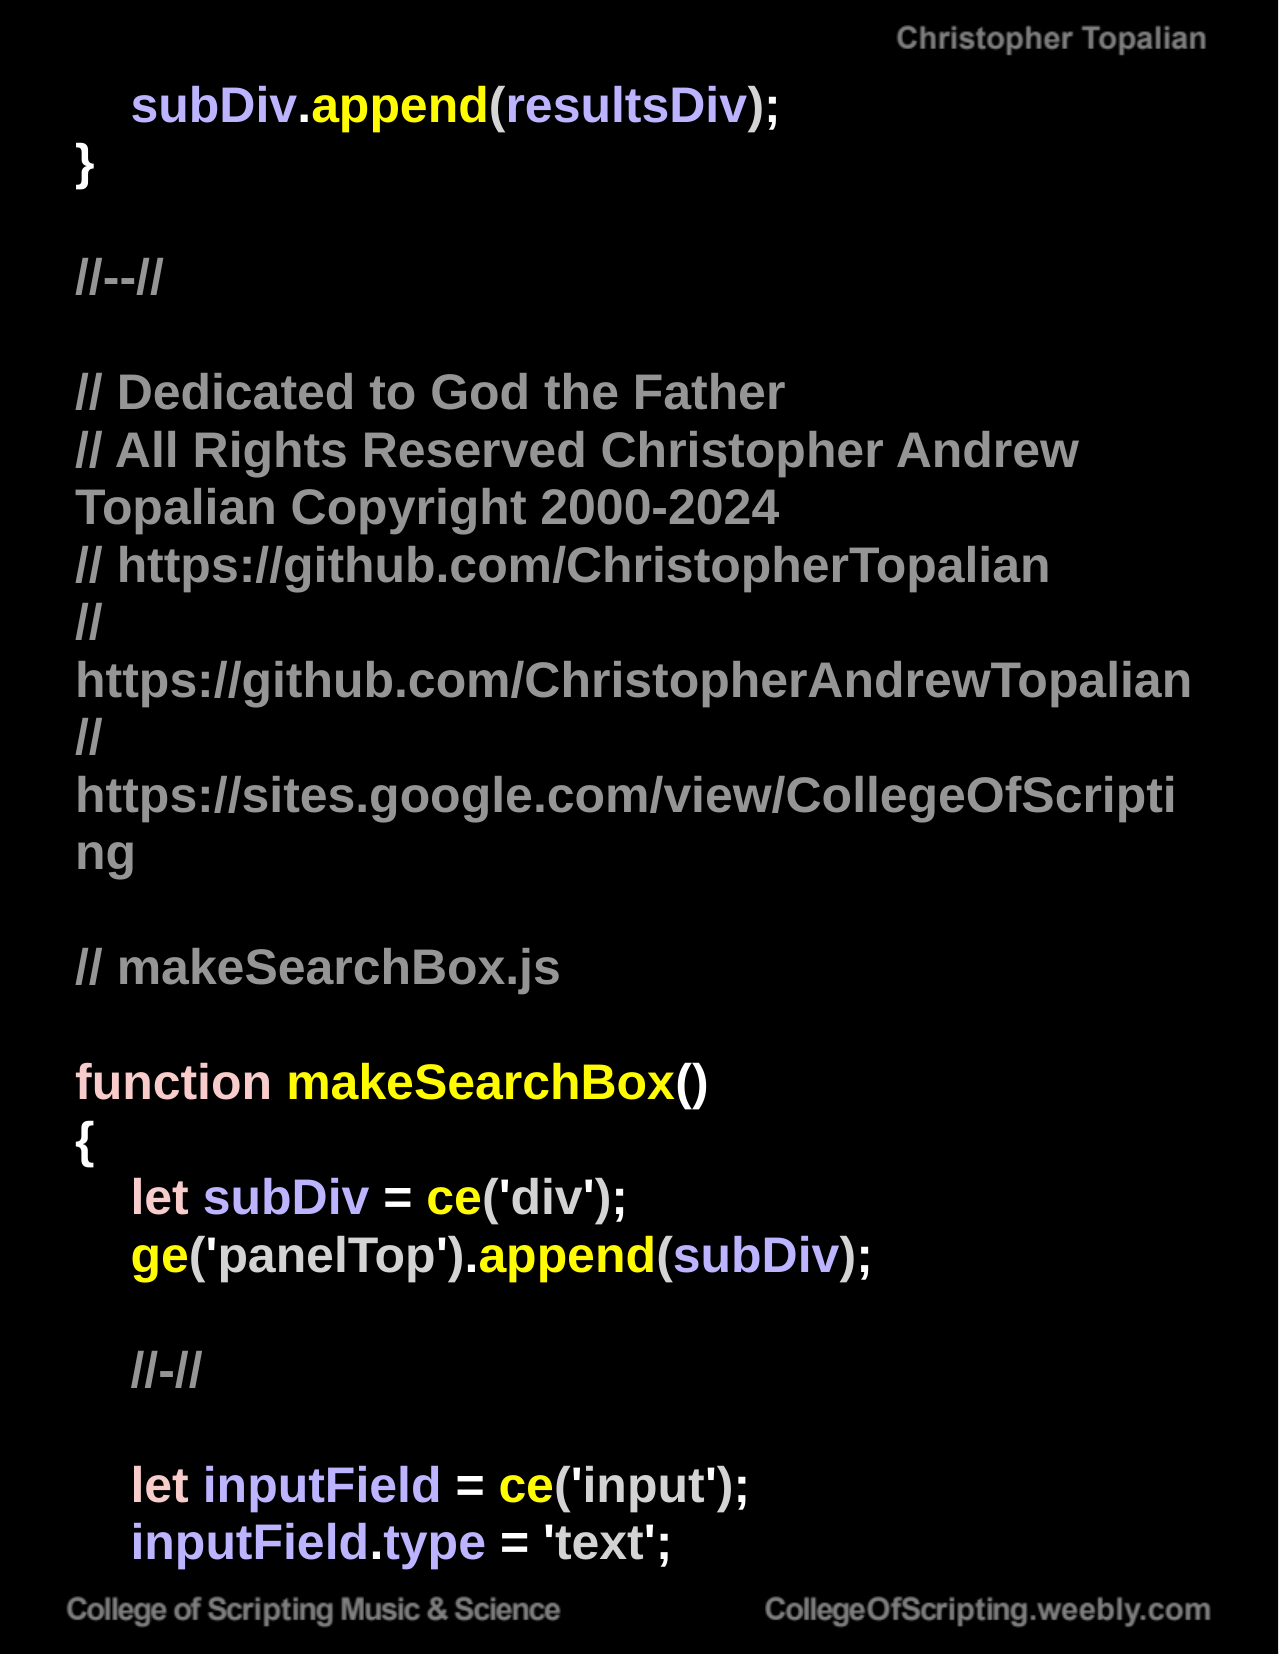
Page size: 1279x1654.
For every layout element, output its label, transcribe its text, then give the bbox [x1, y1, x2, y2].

text // All Rights Reserved Christopher Andrew Topalian Copyright 2000-2024 [75, 420, 1203, 535]
text // https://github.com/ChristopherAndrewTopalian [75, 592, 1203, 707]
text function makeSearchBox() [75, 1052, 1203, 1110]
text inputField.type = 'text'; [75, 1512, 1203, 1570]
text { [75, 1110, 1203, 1167]
text let subDiv = ce('div'); [75, 1167, 1203, 1225]
text subDiv.append(resultsDiv); [75, 75, 1203, 132]
text // makeSearchBox.js [75, 937, 1203, 995]
text let inputField = ce('input'); [75, 1455, 1203, 1512]
text ge('panelTop').append(subDiv); [75, 1225, 1203, 1282]
text } [75, 132, 1203, 190]
text //-// [75, 1340, 1203, 1397]
text // https://sites.google.com/view/CollegeOfScripting [75, 707, 1203, 880]
text // https://github.com/ChristopherTopalian [75, 535, 1203, 592]
text // Dedicated to God the Father [75, 362, 1203, 420]
text //--// [75, 247, 1203, 305]
